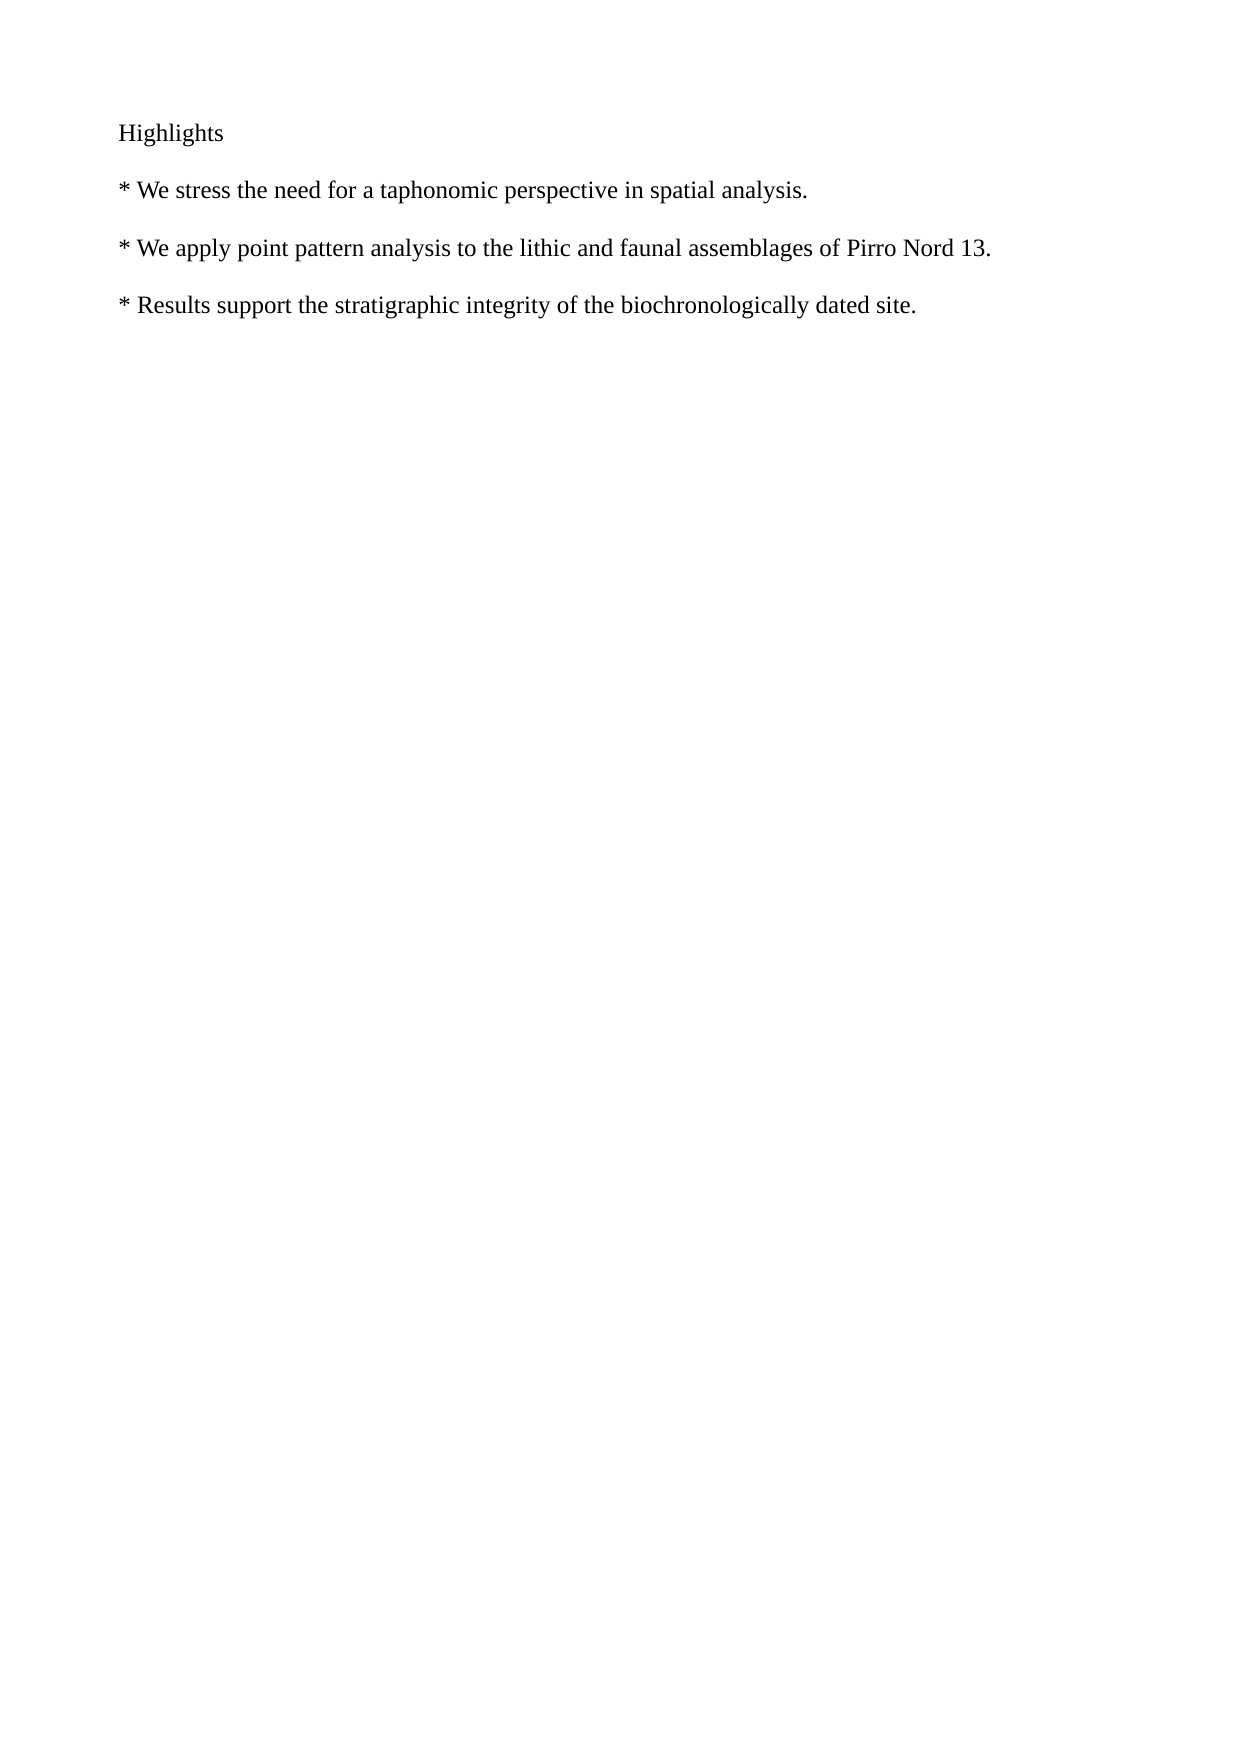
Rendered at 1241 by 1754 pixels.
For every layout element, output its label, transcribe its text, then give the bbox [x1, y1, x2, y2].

text * Results support the stratigraphic integrity of the biochronologically dated site. [118, 291, 1122, 319]
text * We apply point pattern analysis to the lithic and faunal assemblages of Pirro Nord 13. [118, 233, 1122, 262]
text Highlights [118, 118, 1122, 147]
text * We stress the need for a taphonomic perspective in spatial analysis. [118, 176, 1122, 204]
